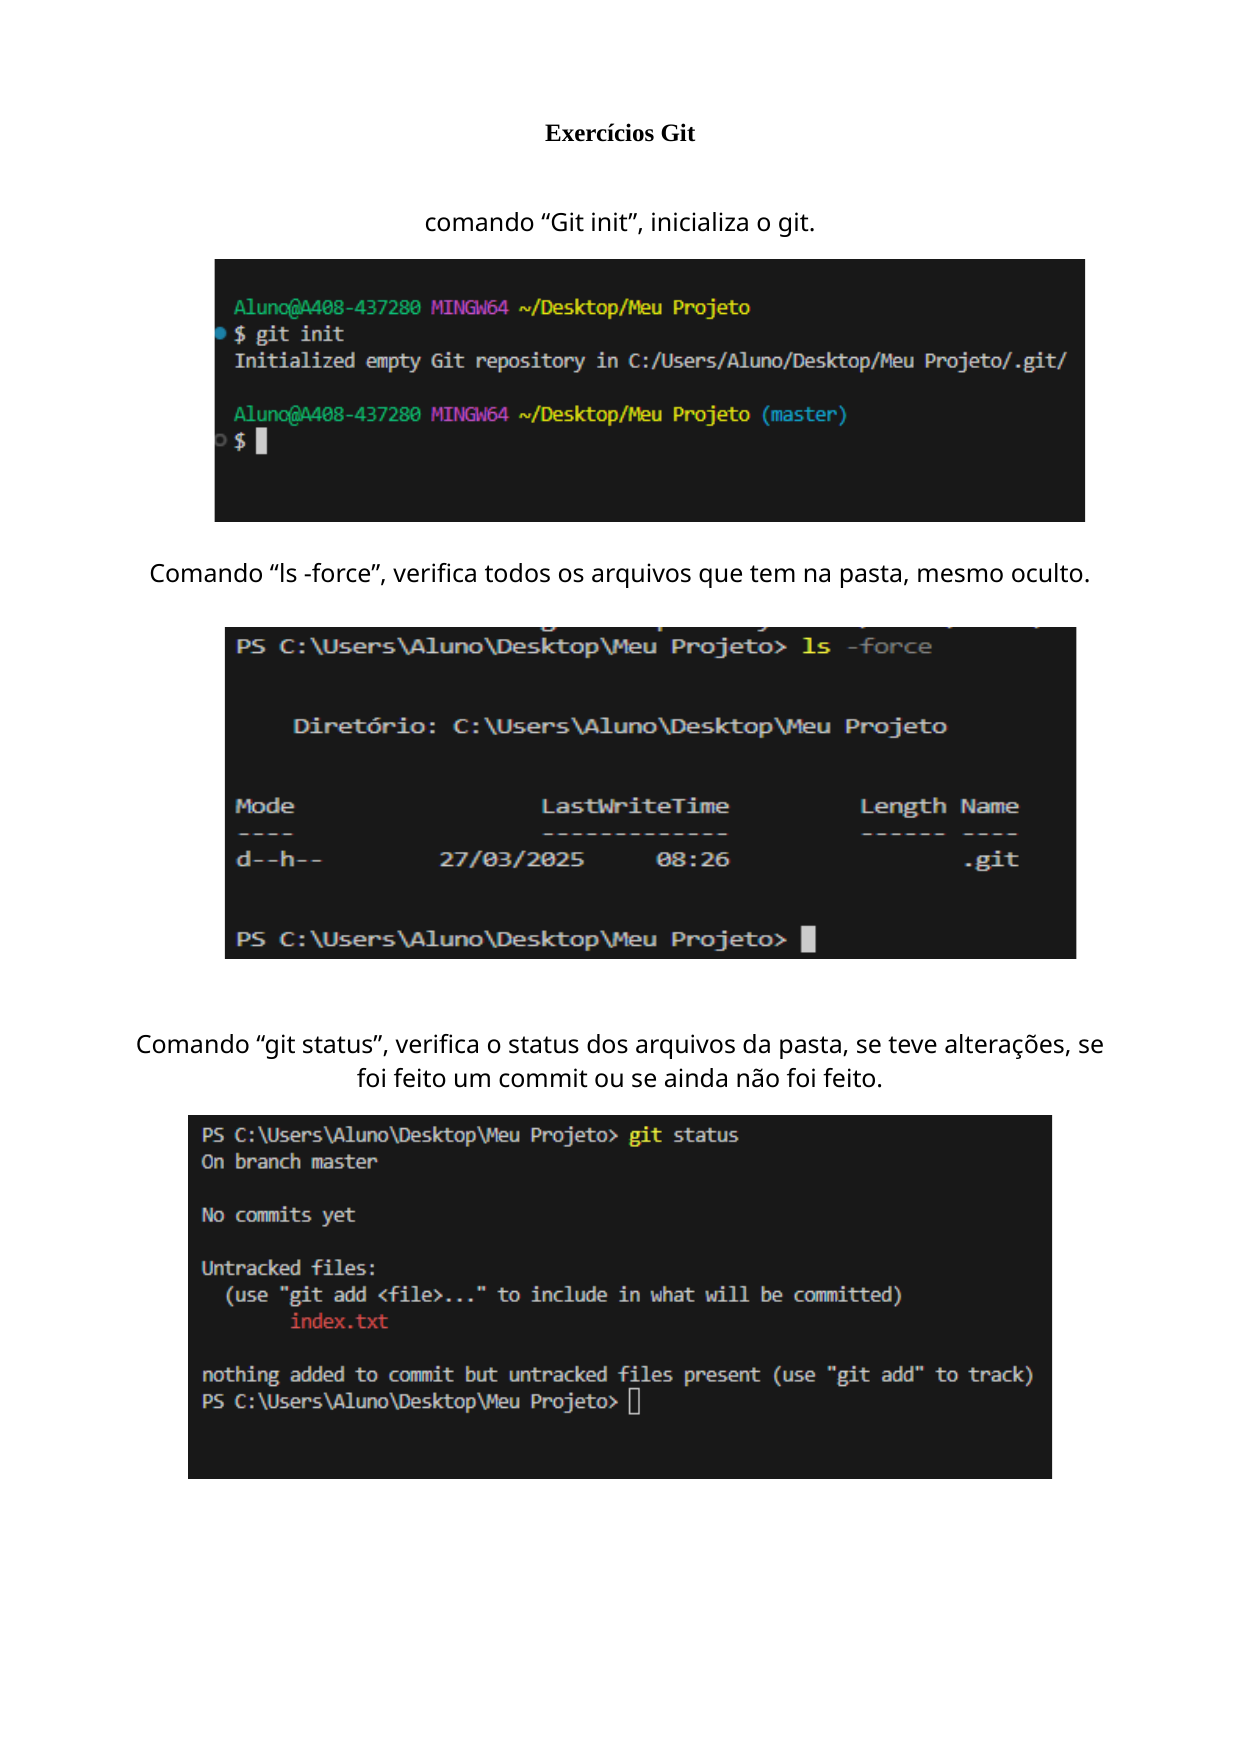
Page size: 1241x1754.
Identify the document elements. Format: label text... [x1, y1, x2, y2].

text Exercícios Git [118, 118, 1122, 147]
text comando “Git init”, inicializa o git. [118, 204, 1122, 238]
picture [188, 1115, 1053, 1479]
picture [224, 627, 1077, 959]
picture [214, 259, 1085, 522]
text Comando “git status”, verifica o status dos arquivos da pasta, se teve alterações, se foi feito um commit ou se ainda não foi feito. [118, 1027, 1122, 1095]
text Comando “ls -force”, verifica todos os arquivos que tem na pasta, mesmo oculto. [118, 556, 1122, 590]
